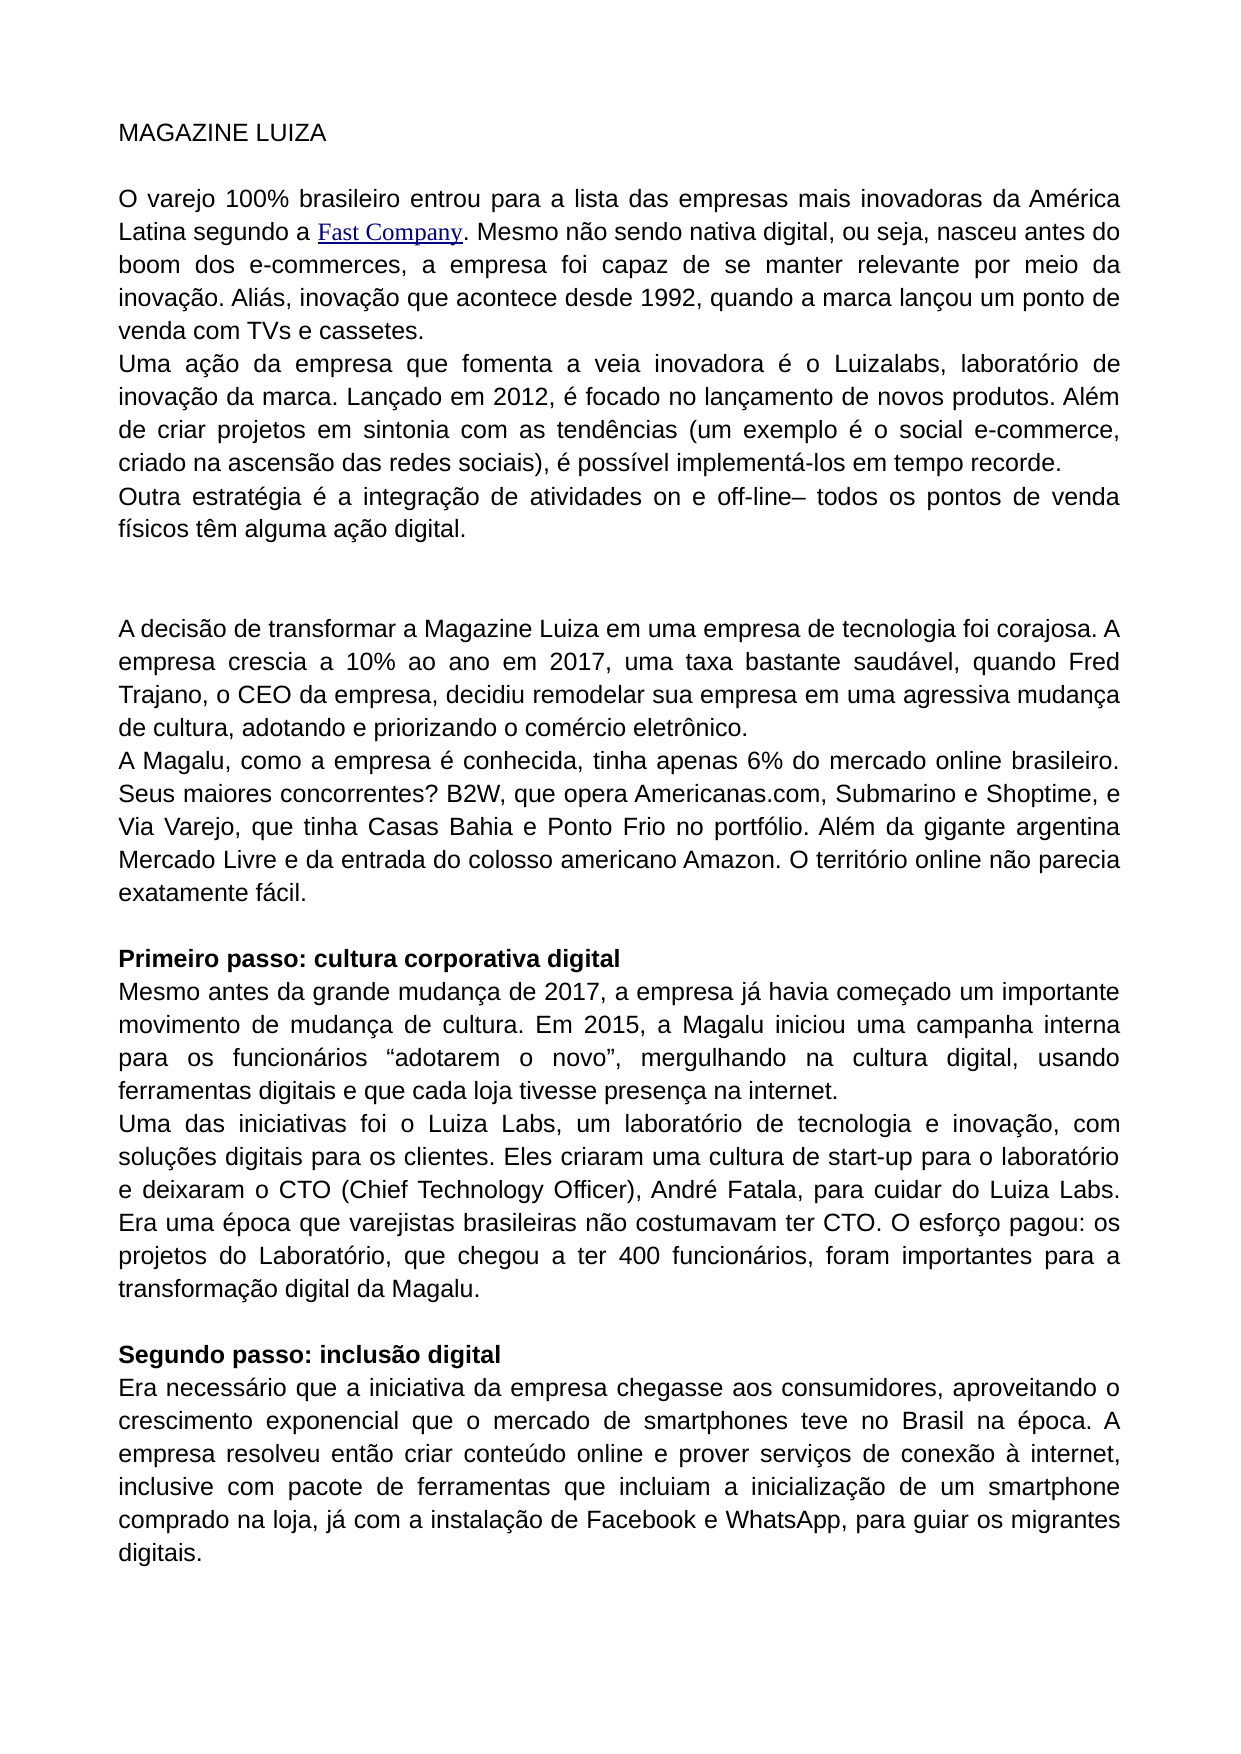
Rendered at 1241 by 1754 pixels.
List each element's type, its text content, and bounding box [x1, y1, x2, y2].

text O varejo 100% brasileiro entrou para a lista das empresas mais inovadoras da América Latina segundo a Fast Company. Mesmo não sendo nativa digital, ou seja, nasceu antes do boom dos e-commerces, a empresa foi capaz de se manter relevante por meio da inovação. Aliás, inovação que acontece desde 1992, quando a marca lançou um ponto de venda com TVs e cassetes. [118, 184, 1122, 345]
text Mesmo antes da grande mudança de 2017, a empresa já havia começado um importante movimento de mudança de cultura. Em 2015, a Magalu iniciou uma campanha interna para os funcionários “adotarem o novo”, mergulhando na cultura digital, usando ferramentas digitais e que cada loja tivesse presença na internet. [118, 977, 1122, 1104]
text Primeiro passo: cultura corporativa digital [118, 944, 1122, 972]
text Uma das iniciativas foi o Luiza Labs, um laboratório de tecnologia e inovação, com soluções digitais para os clientes. Eles criaram uma cultura de start-up para o laboratório e deixaram o CTO (Chief Technology Officer), André Fatala, para cuidar do Luiza Labs. Era uma época que varejistas brasileiras não costumavam ter CTO. O esforço pagou: os projetos do Laboratório, que chegou a ter 400 funcionários, foram importantes para a transformação digital da Magalu. [118, 1109, 1122, 1303]
text A Magalu, como a empresa é conhecida, tinha apenas 6% do mercado online brasileiro. Seus maiores concorrentes? B2W, que opera Americanas.com, Submarino e Shoptime, e Via Varejo, que tinha Casas Bahia e Ponto Frio no portfólio. Além da gigante argentina Mercado Livre e da entrada do colosso americano Amazon. O território online não parecia exatamente fácil. [118, 746, 1122, 906]
text Uma ação da empresa que fomenta a veia inovadora é o Luizalabs, laboratório de inovação da marca. Lançado em 2012, é focado no lançamento de novos produtos. Além de criar projetos em sintonia com as tendências (um exemplo é o social e-commerce, criado na ascensão das redes sociais), é possível implementá-los em tempo recorde. [118, 349, 1122, 477]
text Segundo passo: inclusão digital [118, 1340, 1122, 1369]
text MAGAZINE LUIZA [118, 118, 1122, 147]
text Outra estratégia é a integração de atividades on e off-line– todos os pontos de venda físicos têm alguma ação digital. [118, 481, 1122, 543]
text Era necessário que a iniciativa da empresa chegasse aos consumidores, aproveitando o crescimento exponencial que o mercado de smartphones teve no Brasil na época. A empresa resolveu então criar conteúdo online e prover serviços de conexão à internet, inclusive com pacote de ferramentas que incluiam a inicialização de um smartphone comprado na loja, já com a instalação de Facebook e WhatsApp, para guiar os migrantes digitais. [118, 1373, 1122, 1567]
text A decisão de transformar a Magazine Luiza em uma empresa de tecnologia foi corajosa. A empresa crescia a 10% ao ano em 2017, uma taxa bastante saudável, quando Fred Trajano, o CEO da empresa, decidiu remodelar sua empresa em uma agressiva mudança de cultura, adotando e priorizando o comércio eletrônico. [118, 613, 1122, 741]
